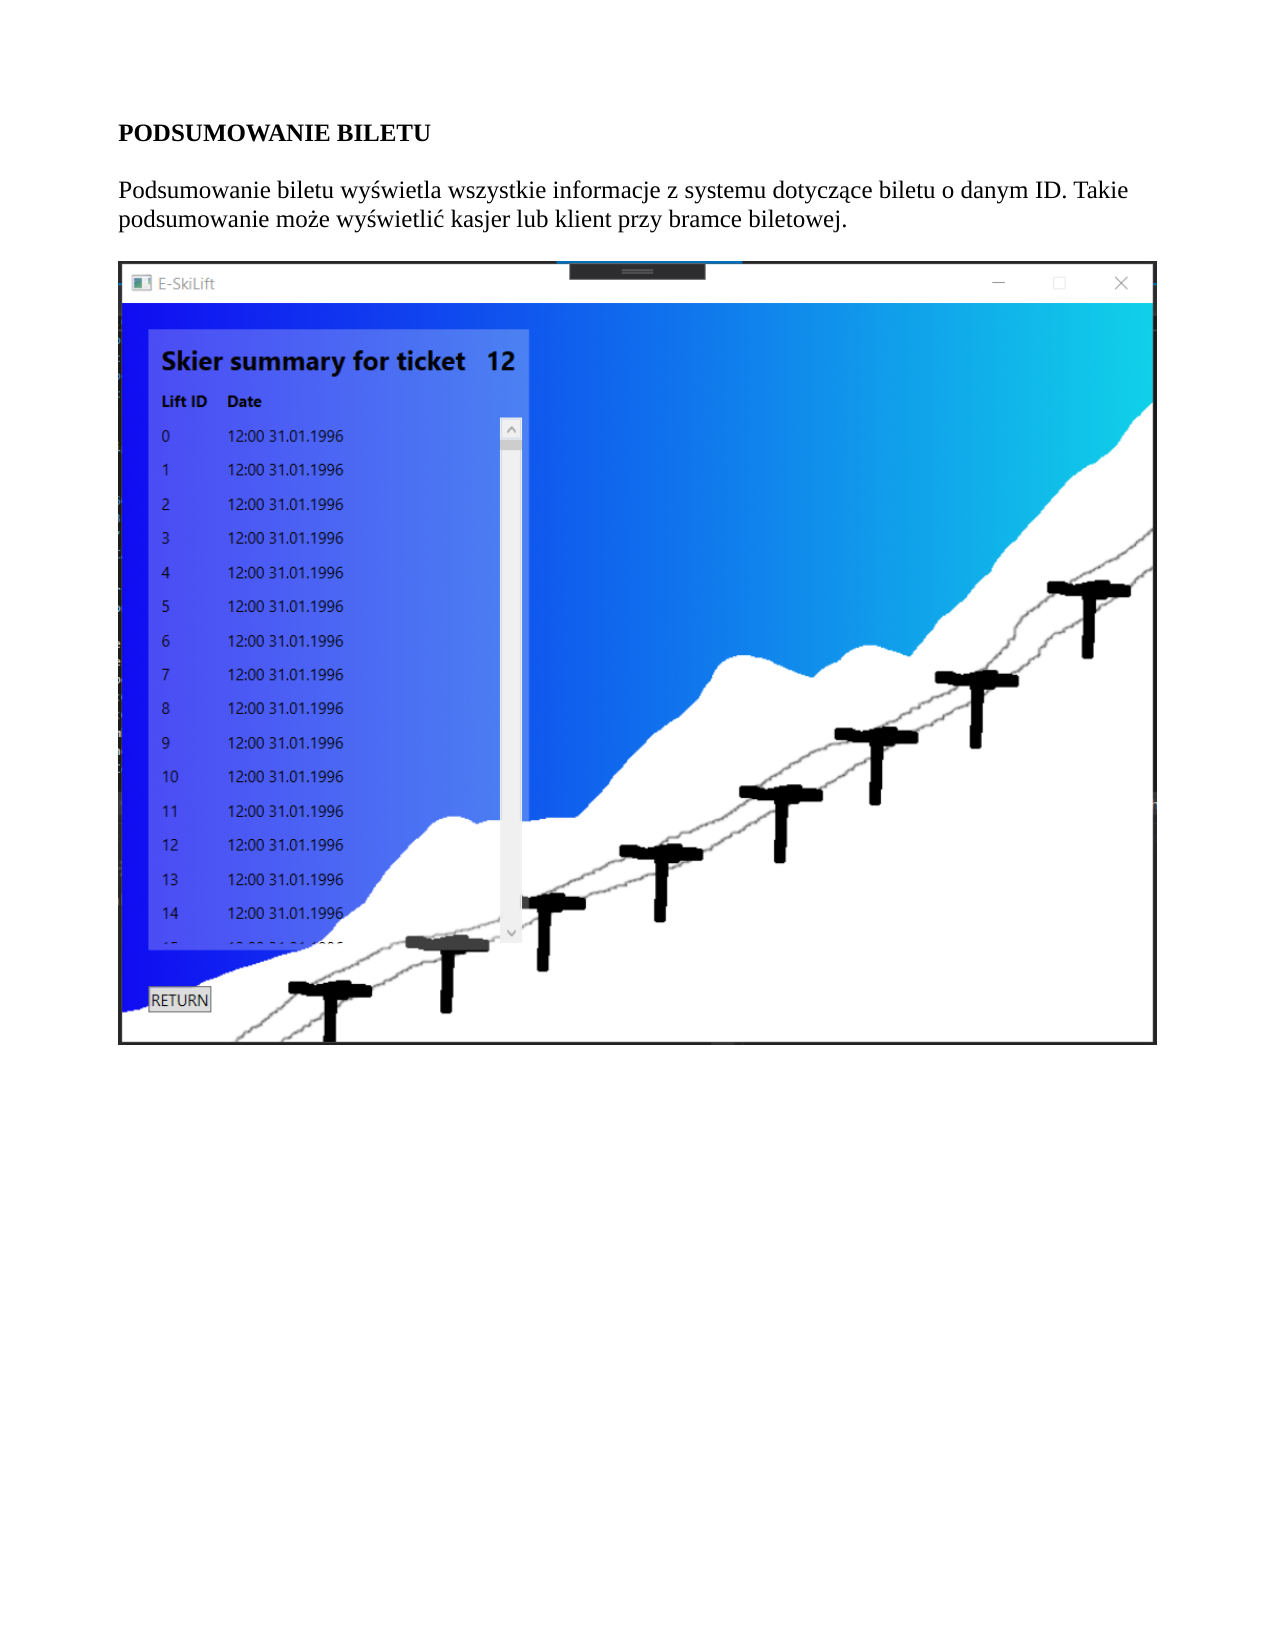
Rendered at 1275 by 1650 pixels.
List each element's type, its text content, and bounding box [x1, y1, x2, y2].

text PODSUMOWANIE BILETU [118, 118, 1157, 147]
picture [118, 261, 1157, 1045]
text Podsumowanie biletu wyświetla wszystkie informacje z systemu dotyczące biletu o danym ID. Takie podsumowanie może wyświetlić kasjer lub klient przy bramce biletowej. [118, 176, 1157, 233]
